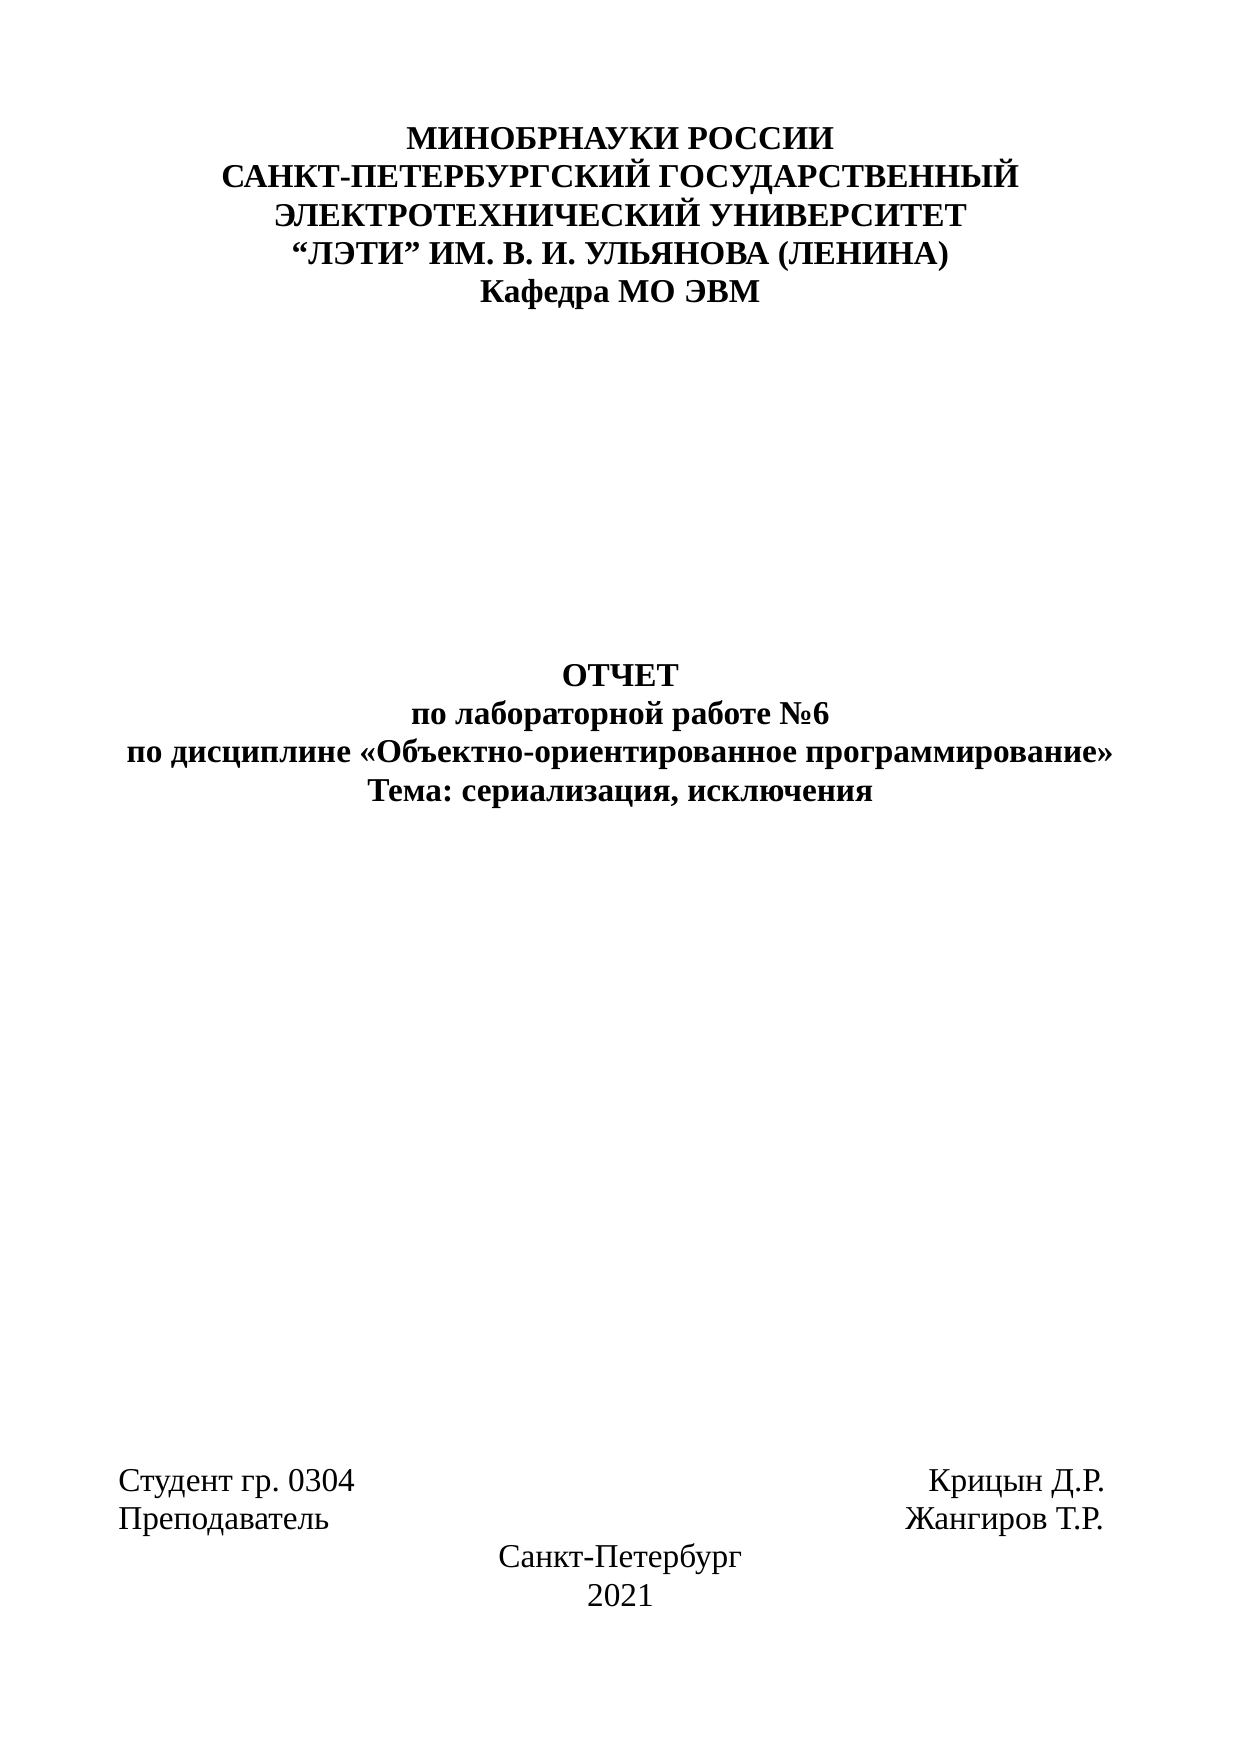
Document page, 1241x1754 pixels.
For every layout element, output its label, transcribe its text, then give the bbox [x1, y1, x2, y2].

text ЭЛЕКТРОТЕХНИЧЕСКИЙ УНИВЕРСИТЕТ [118, 195, 1122, 233]
text “ЛЭТИ” ИМ. В. И. УЛЬЯНОВА (ЛЕНИНА) [118, 233, 1122, 271]
text ОТЧЕТ [118, 655, 1122, 693]
text МИНОБРНАУКИ РОССИИ [118, 118, 1122, 156]
text САНКТ-ПЕТЕРБУРГСКИЙ ГОСУДАРСТВЕННЫЙ [118, 156, 1122, 195]
text Санкт-Петербург [118, 1536, 1122, 1575]
text Студент гр. 0304 Крицын Д.Р. [118, 1460, 1122, 1498]
text Преподаватель Жангиров Т.Р. [118, 1498, 1122, 1536]
text Кафедра МО ЭВМ [118, 271, 1122, 310]
text по лабораторной работе №6 [118, 693, 1122, 731]
text 2021 [118, 1575, 1122, 1613]
text Тема: сериализация, исключения [118, 770, 1122, 808]
text по дисциплине «Объектно-ориентированное программирование» [118, 731, 1122, 770]
